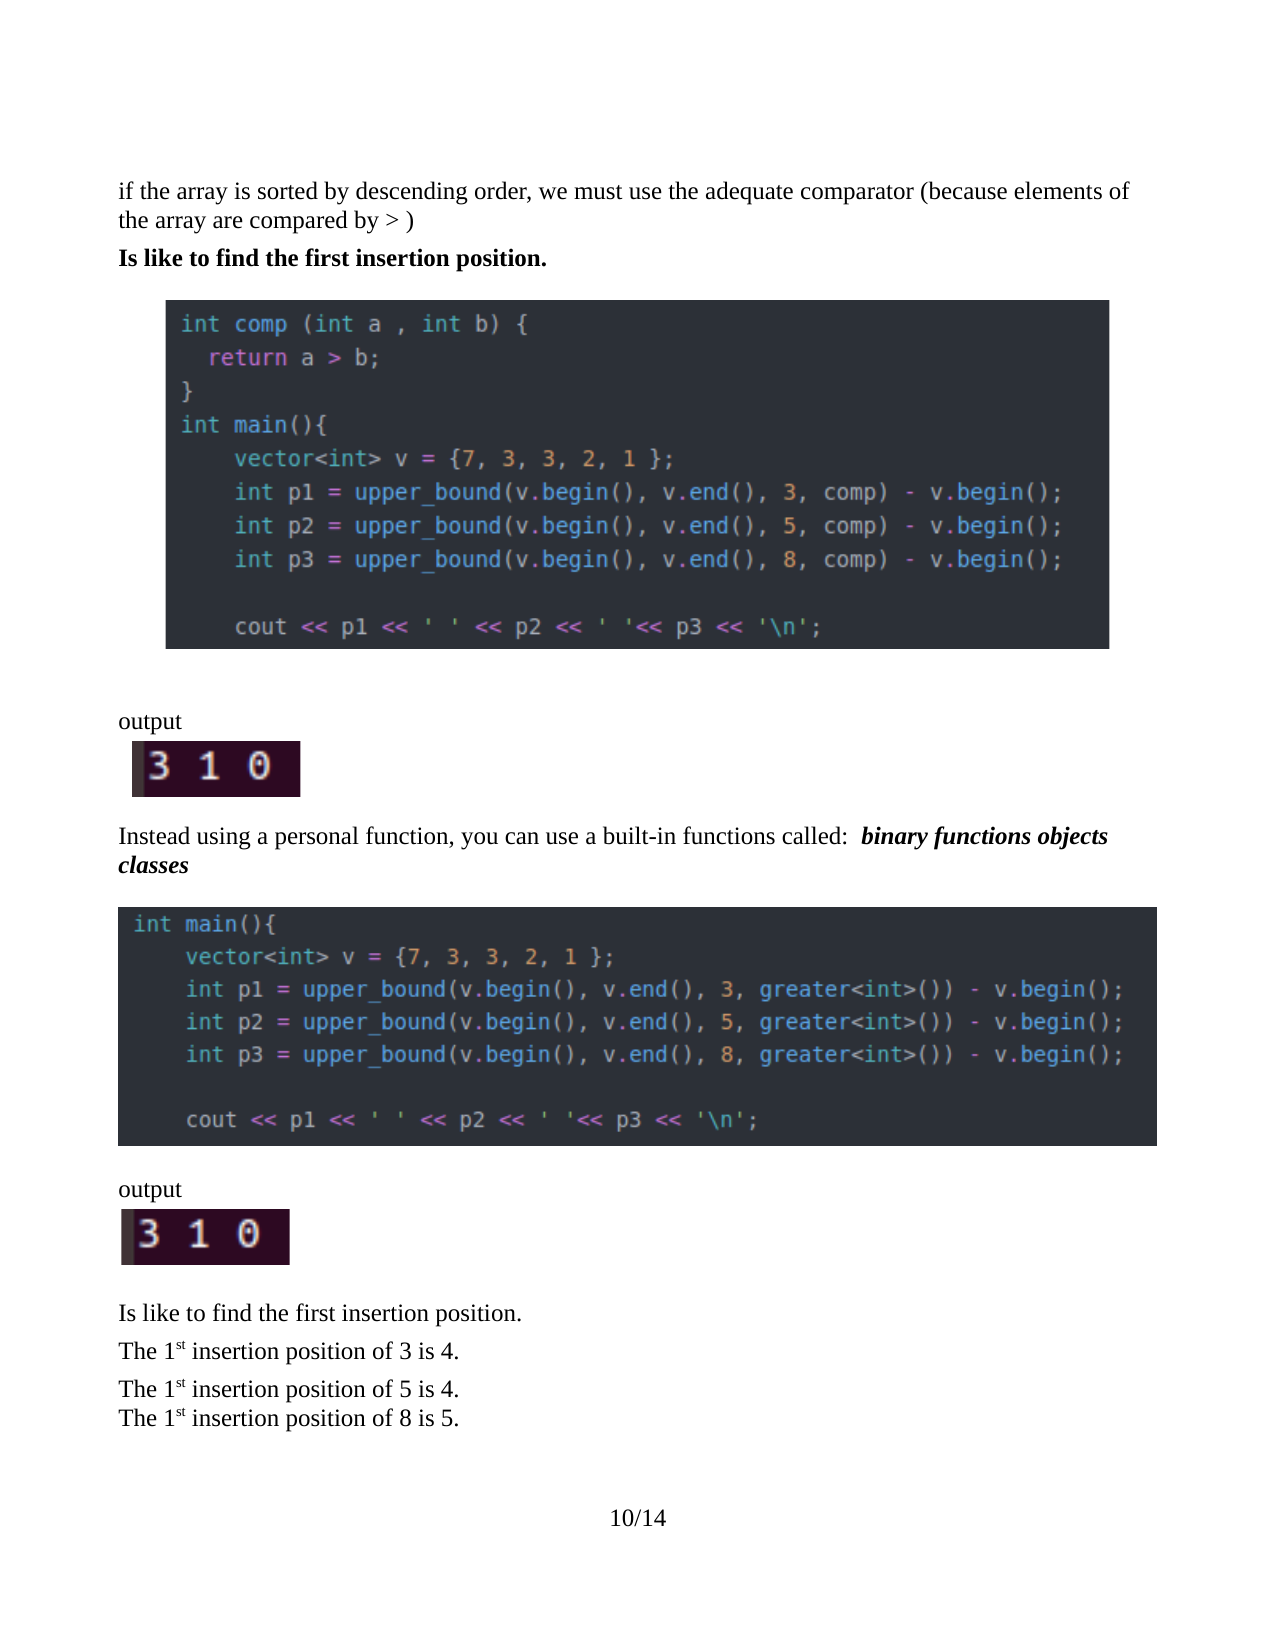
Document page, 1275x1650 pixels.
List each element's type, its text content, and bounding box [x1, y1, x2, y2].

text Instead using a personal function, you can use a built-in functions called: binary functions objects classes [118, 821, 1157, 879]
text Is like to find the first insertion position. [118, 243, 1157, 272]
text Is like to find the first insertion position. [118, 1298, 1157, 1327]
text if the array is sorted by descending order, we must use the adequate comparator (because elements of the array are compared by > ) [118, 176, 1157, 234]
picture [165, 300, 1110, 649]
text The 1st insertion position of 8 is 5. [118, 1403, 1157, 1431]
text The 1st insertion position of 3 is 4. [118, 1336, 1157, 1365]
picture [132, 741, 301, 797]
picture [118, 907, 1157, 1146]
text The 1st insertion position of 5 is 4. [118, 1374, 1157, 1403]
text output [118, 706, 1157, 735]
picture [121, 1209, 290, 1265]
text output [118, 1174, 1157, 1203]
